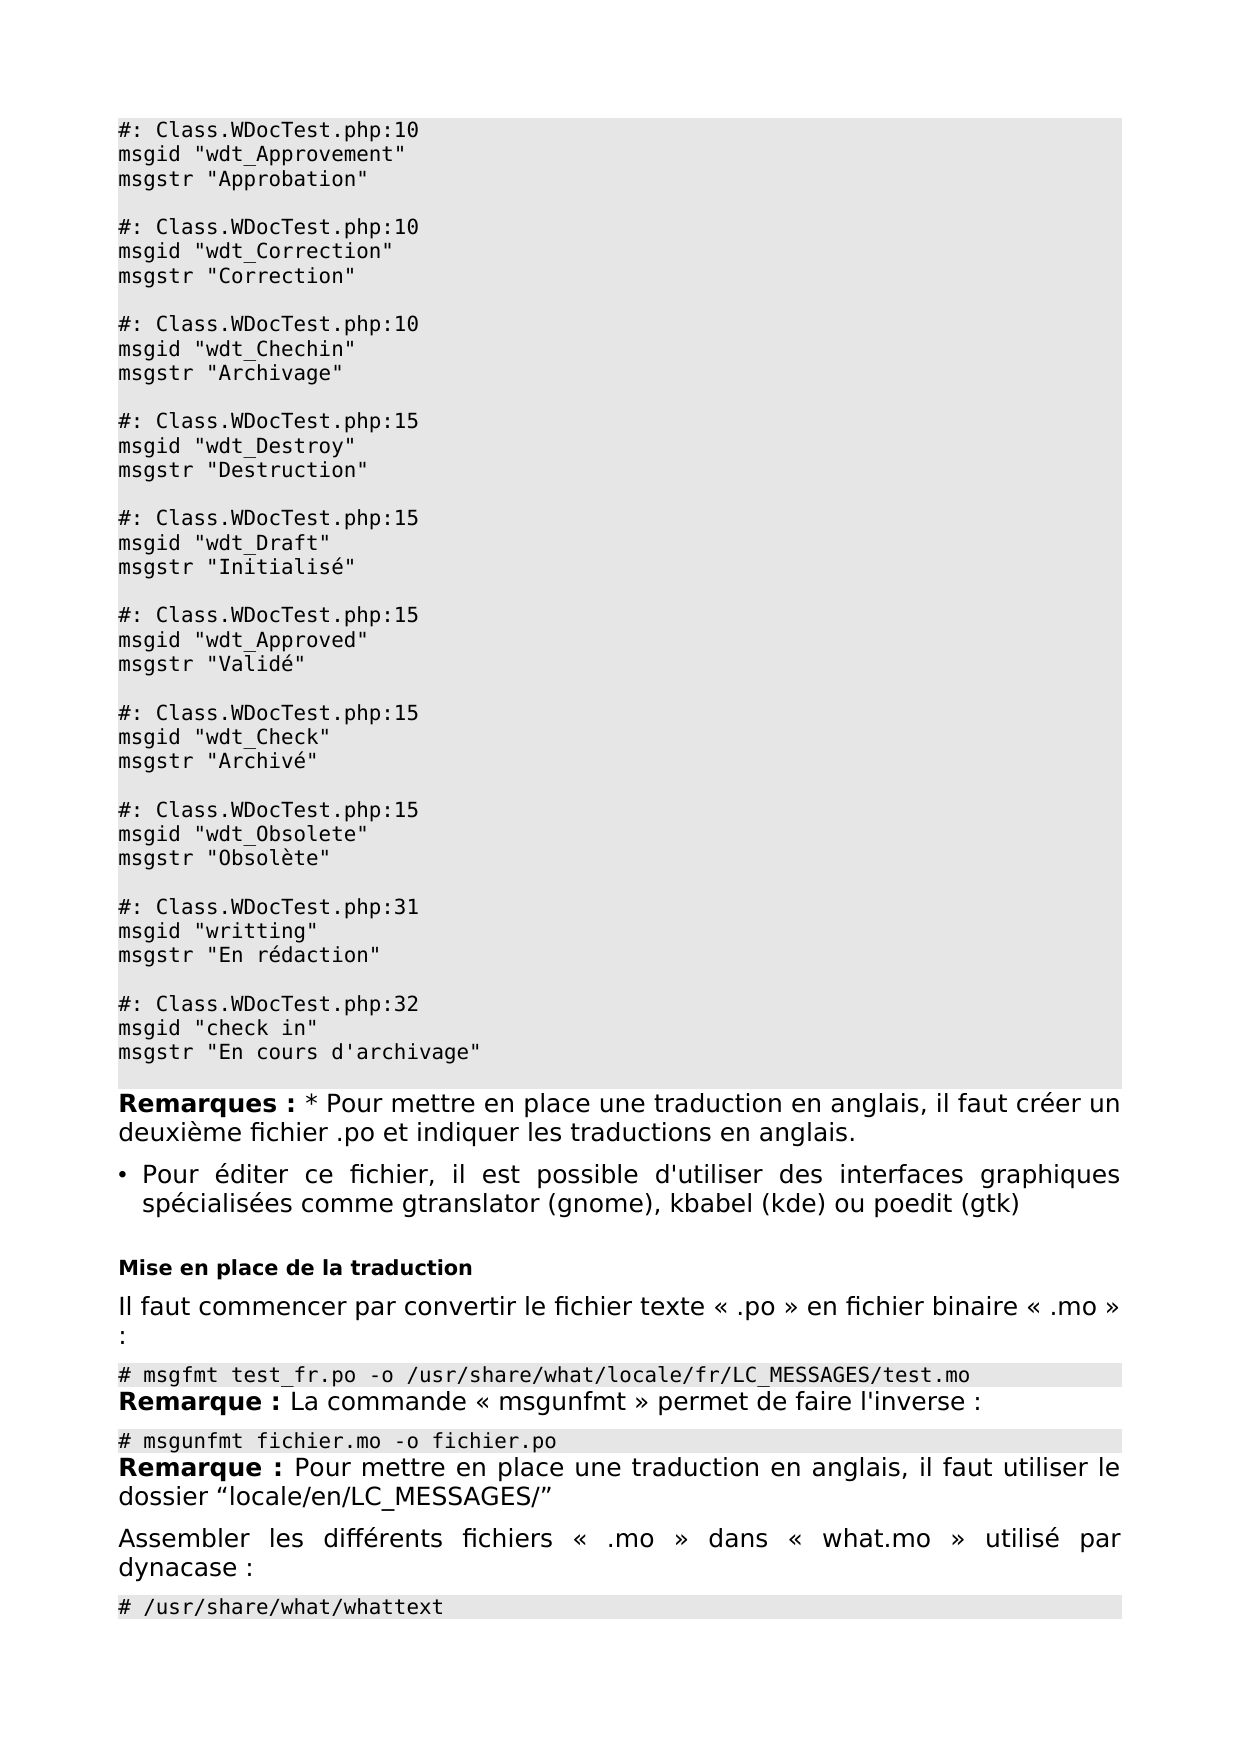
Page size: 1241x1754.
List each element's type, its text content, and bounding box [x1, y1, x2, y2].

text Remarques : * Pour mettre en place une traduction en anglais, il faut créer un deuxième fichier .po et indiquer les traductions en anglais. [118, 1089, 1122, 1147]
text Assembler les différents fichiers « .mo » dans « what.mo » utilisé par dynacase : [118, 1524, 1122, 1583]
text # msgunfmt fichier.mo -o fichier.po [118, 1429, 1122, 1453]
text Remarque : La commande « msgunfmt » permet de faire l'inverse : [118, 1387, 1122, 1417]
text Il faut commencer par convertir le fichier texte « .po » en fichier binaire « .mo » : [118, 1292, 1122, 1351]
list Pour éditer ce fichier, il est possible d'utiliser des interfaces graphiques spécialisées comme gtranslator (gnome), kbabel (kde) ou poedit (gtk) [118, 1160, 1122, 1218]
text # msgfmt test_fr.po -o /usr/share/what/locale/fr/LC_MESSAGES/test.mo [118, 1363, 1122, 1387]
text # /usr/share/what/whattext [118, 1595, 1122, 1619]
text Remarque : Pour mettre en place une traduction en anglais, il faut utiliser le dossier “locale/en/LC_MESSAGES/” [118, 1453, 1122, 1512]
subtitle Mise en place de la traduction [118, 1256, 1122, 1280]
text #: Class.WDocTest.php:10 msgid "wdt_Approvement" msgstr "Approbation" #: Class.WDocTest.php:10 msgid "wdt_Correction" msgstr "Correction" #: Class.WDocTest.php:10 msgid "wdt_Chechin" msgstr "Archivage" #: Class.WDocTest.php:15 msgid "wdt_Destroy" msgstr "Destruction" #: Class.WDocTest.php:15 msgid "wdt_Draft" msgstr "Initialisé" #: Class.WDocTest.php:15 msgid "wdt_Approved" msgstr "Validé" #: Class.WDocTest.php:15 msgid "wdt_Check" msgstr "Archivé" #: Class.WDocTest.php:15 msgid "wdt_Obsolete" msgstr "Obsolète" #: Class.WDocTest.php:31 msgid "writting" msgstr "En rédaction" #: Class.WDocTest.php:32 msgid "check in" msgstr "En cours d'archivage" [118, 118, 1122, 1089]
